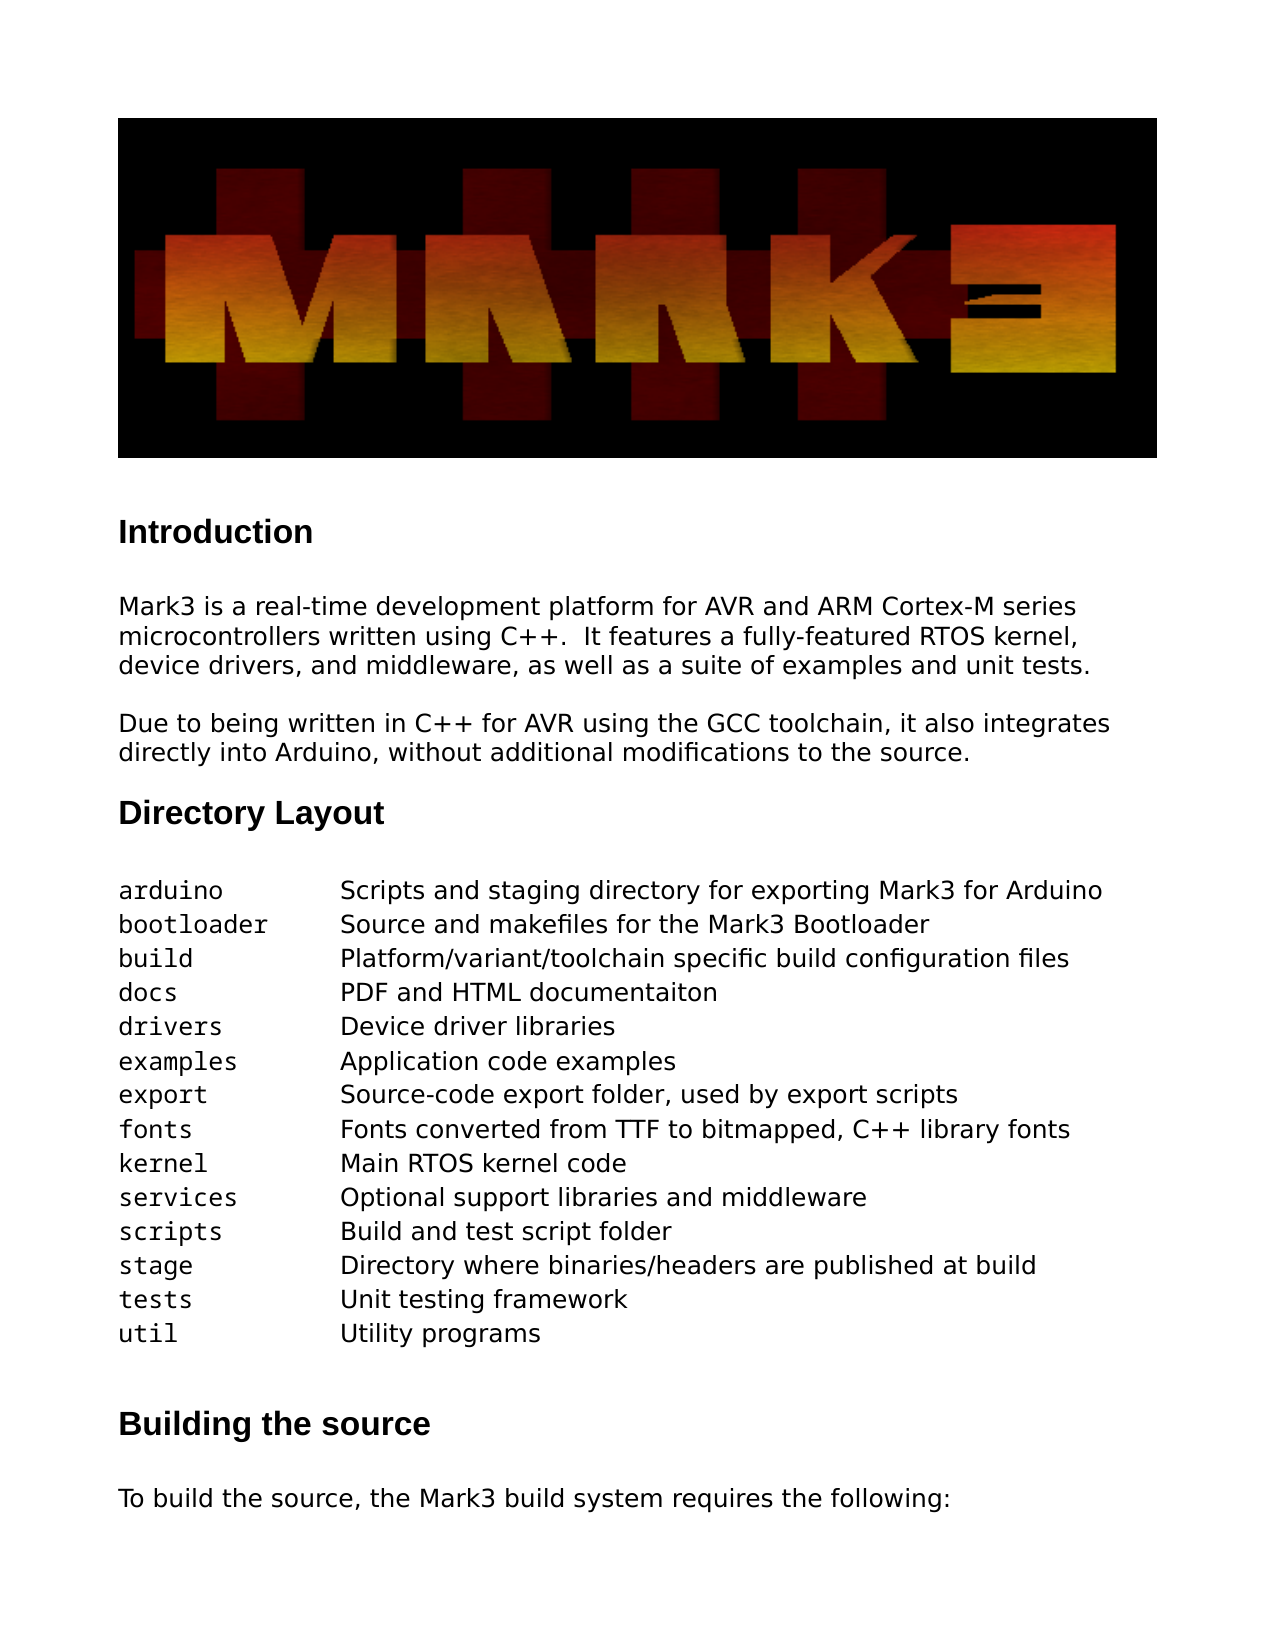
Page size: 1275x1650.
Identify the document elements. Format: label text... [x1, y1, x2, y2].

text arduino Scripts and staging directory for exporting Mark3 for Arduino [118, 873, 1157, 907]
text services Optional support libraries and middleware [118, 1179, 1157, 1213]
text To build the source, the Mark3 build system requires the following: [118, 1484, 1157, 1513]
text export Source-code export folder, used by export scripts [118, 1077, 1157, 1111]
picture [118, 118, 1157, 458]
subtitle Building the source [118, 1404, 1157, 1442]
subtitle Introduction [118, 512, 1157, 551]
subtitle Directory Layout [118, 792, 1157, 831]
text docs PDF and HTML documentaiton [118, 975, 1157, 1009]
text drivers Device driver libraries [118, 1009, 1157, 1043]
text Due to being written in C++ for AVR using the GCC toolchain, it also integrates directly into Arduino, without additional modifications to the source. [118, 709, 1157, 767]
text kernel Main RTOS kernel code [118, 1145, 1157, 1179]
text Mark3 is a real-time development platform for AVR and ARM Cortex-M series microcontrollers written using C++. It features a fully-featured RTOS kernel, device drivers, and middleware, as well as a suite of examples and unit tests. [118, 592, 1157, 680]
text util Utility programs [118, 1316, 1157, 1350]
text fonts Fonts converted from TTF to bitmapped, C++ library fonts [118, 1111, 1157, 1145]
text bootloader Source and makefiles for the Mark3 Bootloader [118, 907, 1157, 941]
text examples Application code examples [118, 1043, 1157, 1077]
text stage Directory where binaries/headers are published at build [118, 1247, 1157, 1282]
text build Platform/variant/toolchain specific build configuration files [118, 941, 1157, 975]
text tests Unit testing framework [118, 1282, 1157, 1316]
text scripts Build and test script folder [118, 1213, 1157, 1247]
